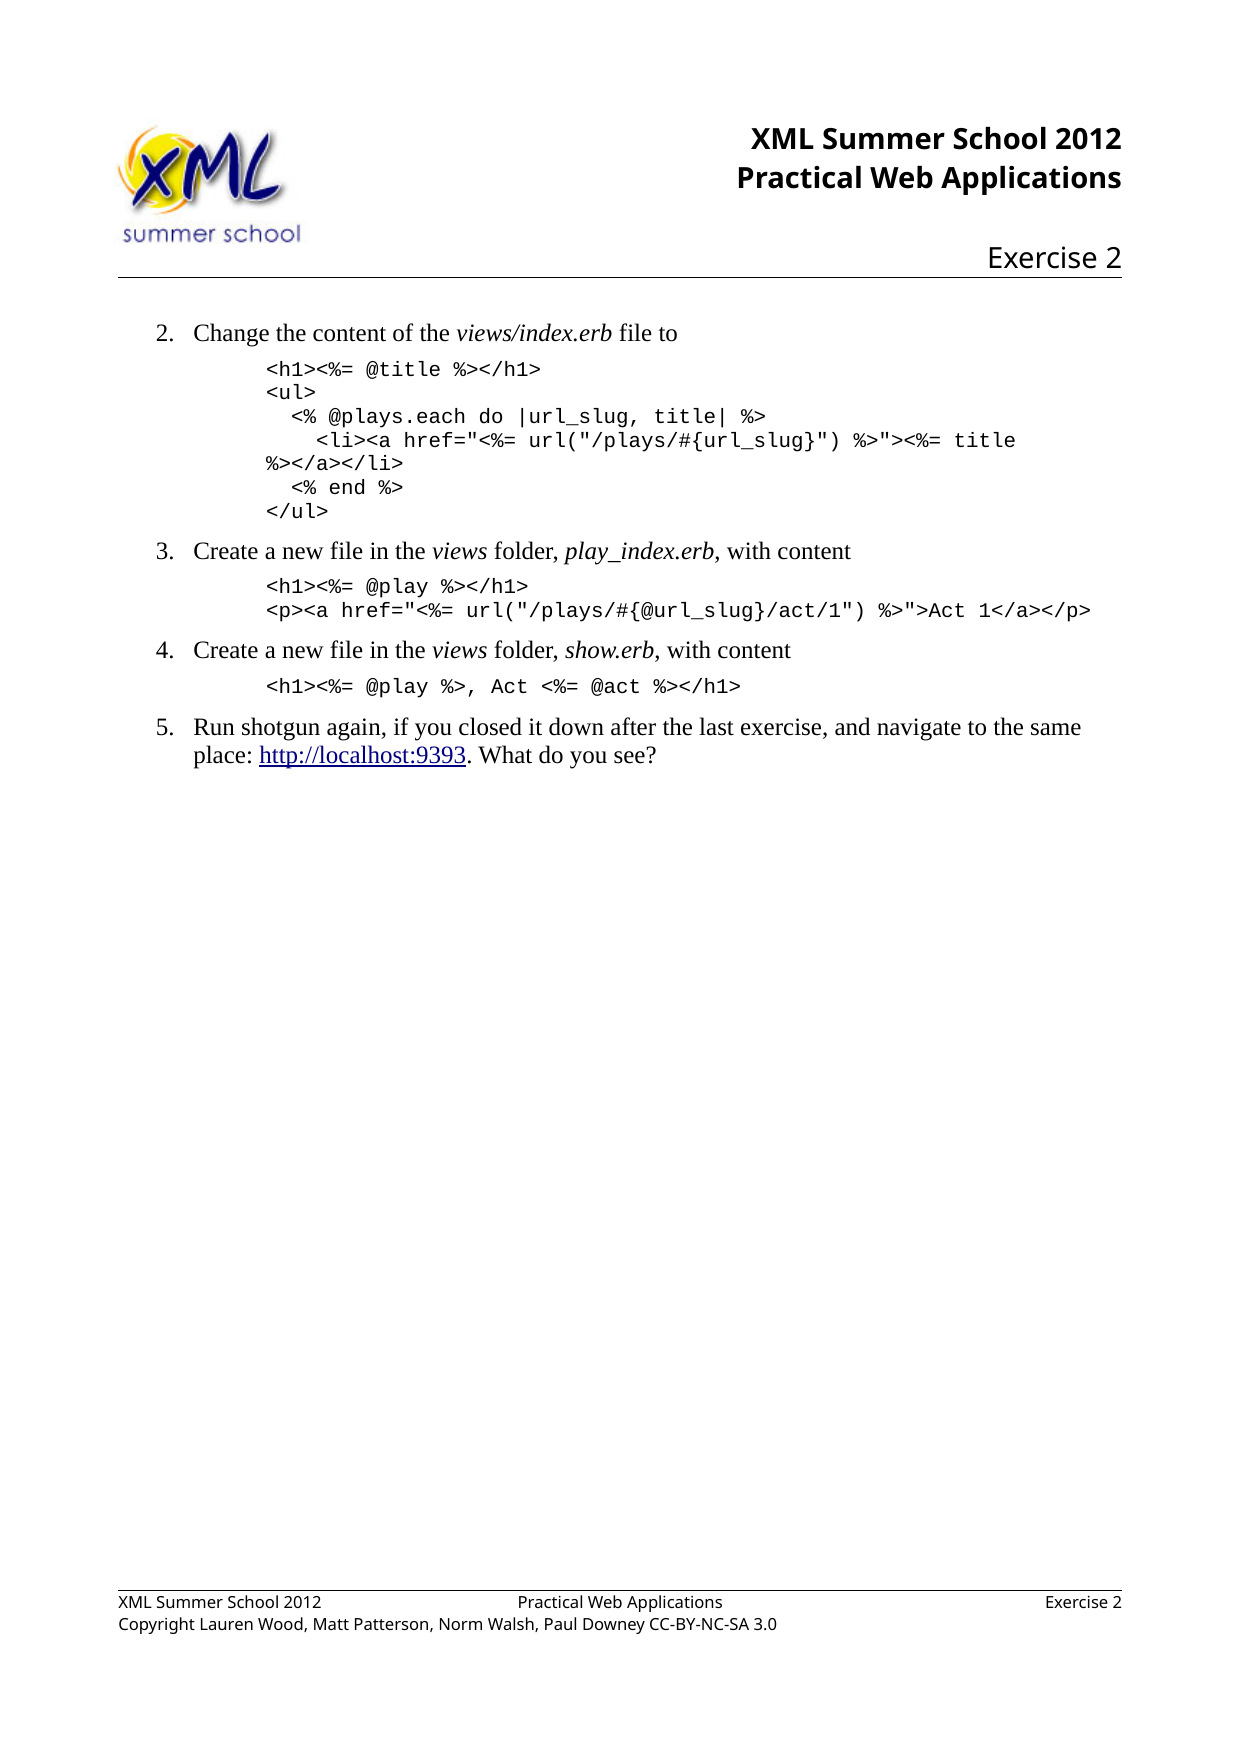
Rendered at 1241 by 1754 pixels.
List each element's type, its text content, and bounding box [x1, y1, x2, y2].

text <p><a href="<%= url("/plays/#{@url_slug}/act/1") %>">Act 1</a></p> [266, 600, 1122, 624]
text <% end %> [266, 477, 1122, 501]
list Create a new file in the views folder, show.erb, with content [156, 636, 1122, 664]
text <% @plays.each do |url_slug, title| %> [266, 406, 1122, 430]
text </ul> [266, 501, 1122, 524]
list Create a new file in the views folder, play_index.erb, with content [156, 536, 1122, 565]
picture [113, 118, 316, 251]
text <ul> [266, 382, 1122, 406]
text <h1><%= @play %>, Act <%= @act %></h1> [266, 676, 1122, 700]
text <h1><%= @play %></h1> [266, 577, 1122, 600]
text <h1><%= @title %></h1> [266, 359, 1122, 382]
list Run shotgun again, if you closed it down after the last exercise, and navigate to the same place: http://localhost:9393. What do you see? [156, 712, 1122, 769]
text <li><a href="<%= url("/plays/#{url_slug}") %>"><%= title %></a></li> [266, 430, 1122, 477]
list Change the content of the views/index.erb file to [156, 318, 1122, 347]
